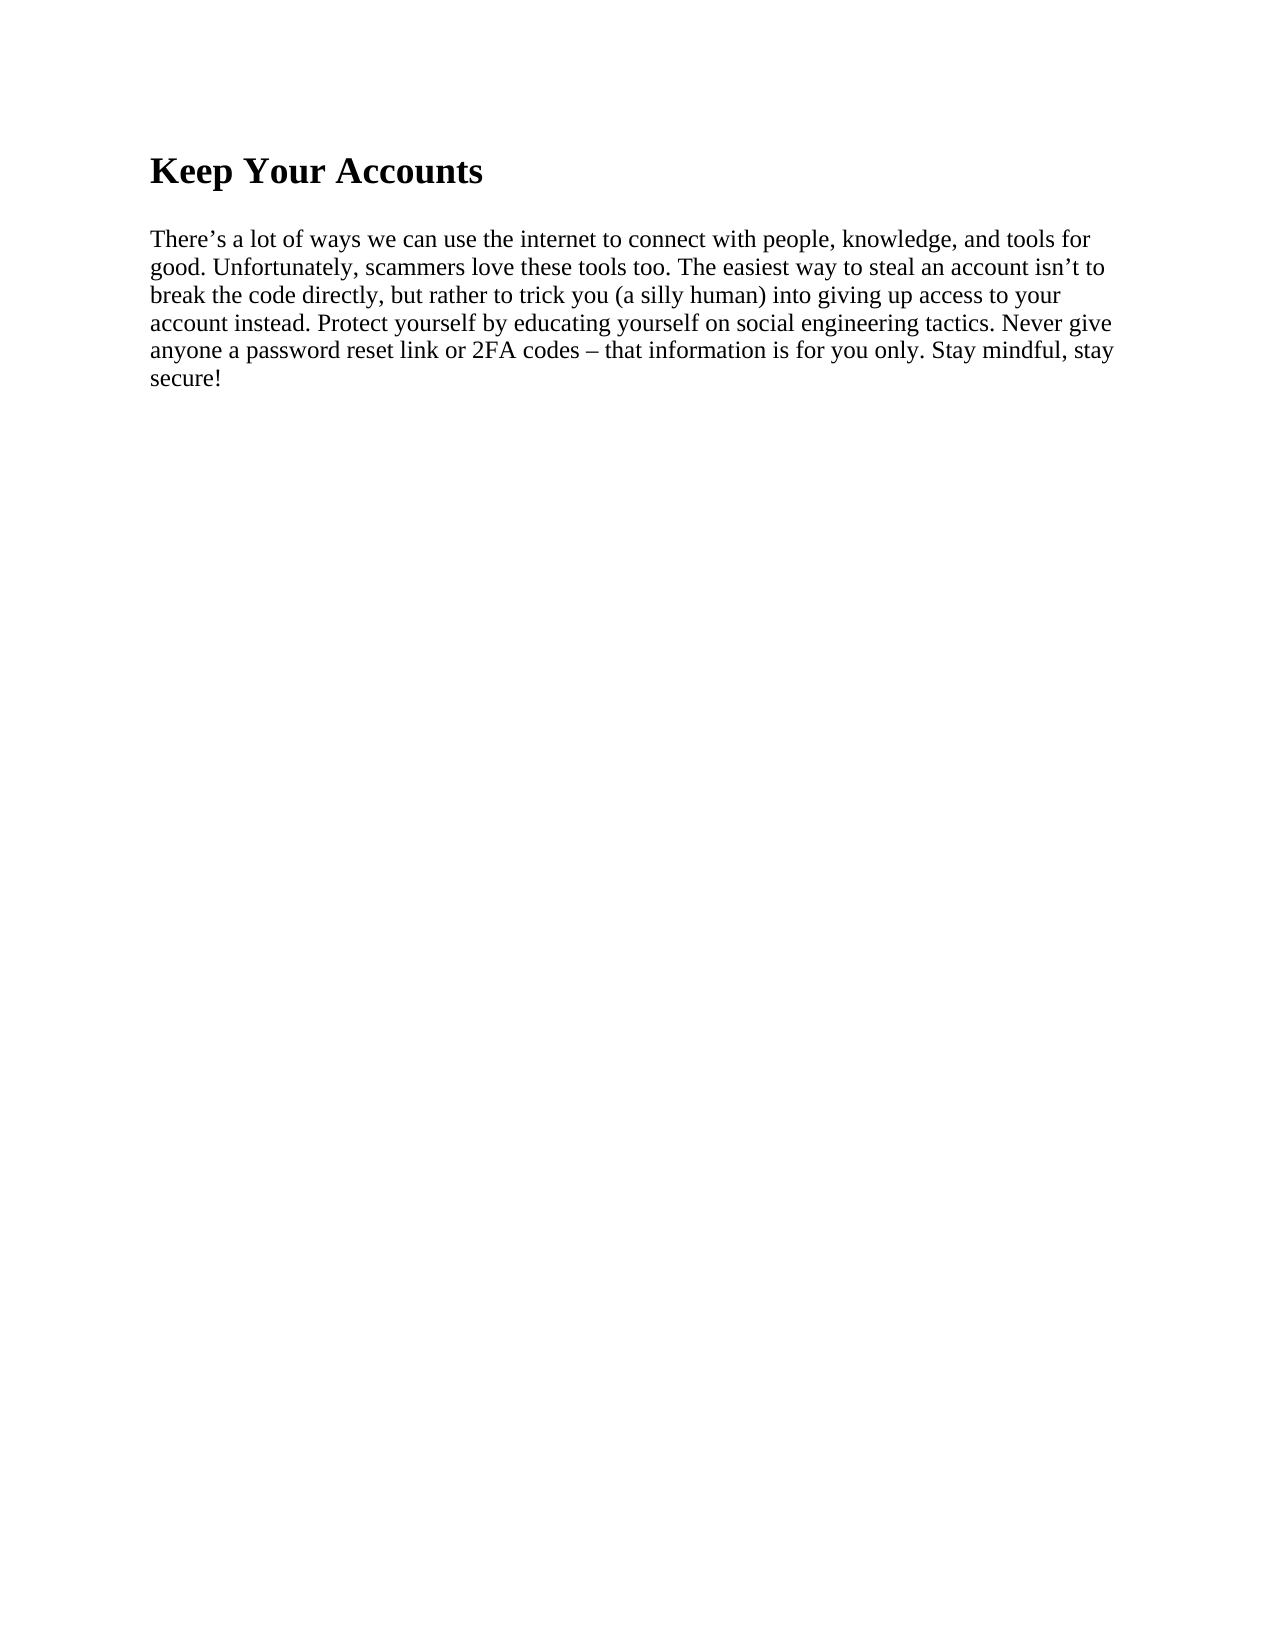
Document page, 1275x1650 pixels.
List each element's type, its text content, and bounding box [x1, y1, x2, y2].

subtitle Keep Your Accounts [150, 150, 1125, 192]
text There’s a lot of ways we can use the internet to connect with people, knowledge, and tools for good. Unfortunately, scammers love these tools too. The easiest way to steal an account isn’t to break the code directly, but rather to trick you (a silly human) into giving up access to your account instead. Protect yourself by educating yourself on social engineering tactics. Never give anyone a password reset link or 2FA codes – that information is for you only. Stay mindful, stay secure! [150, 226, 1125, 392]
